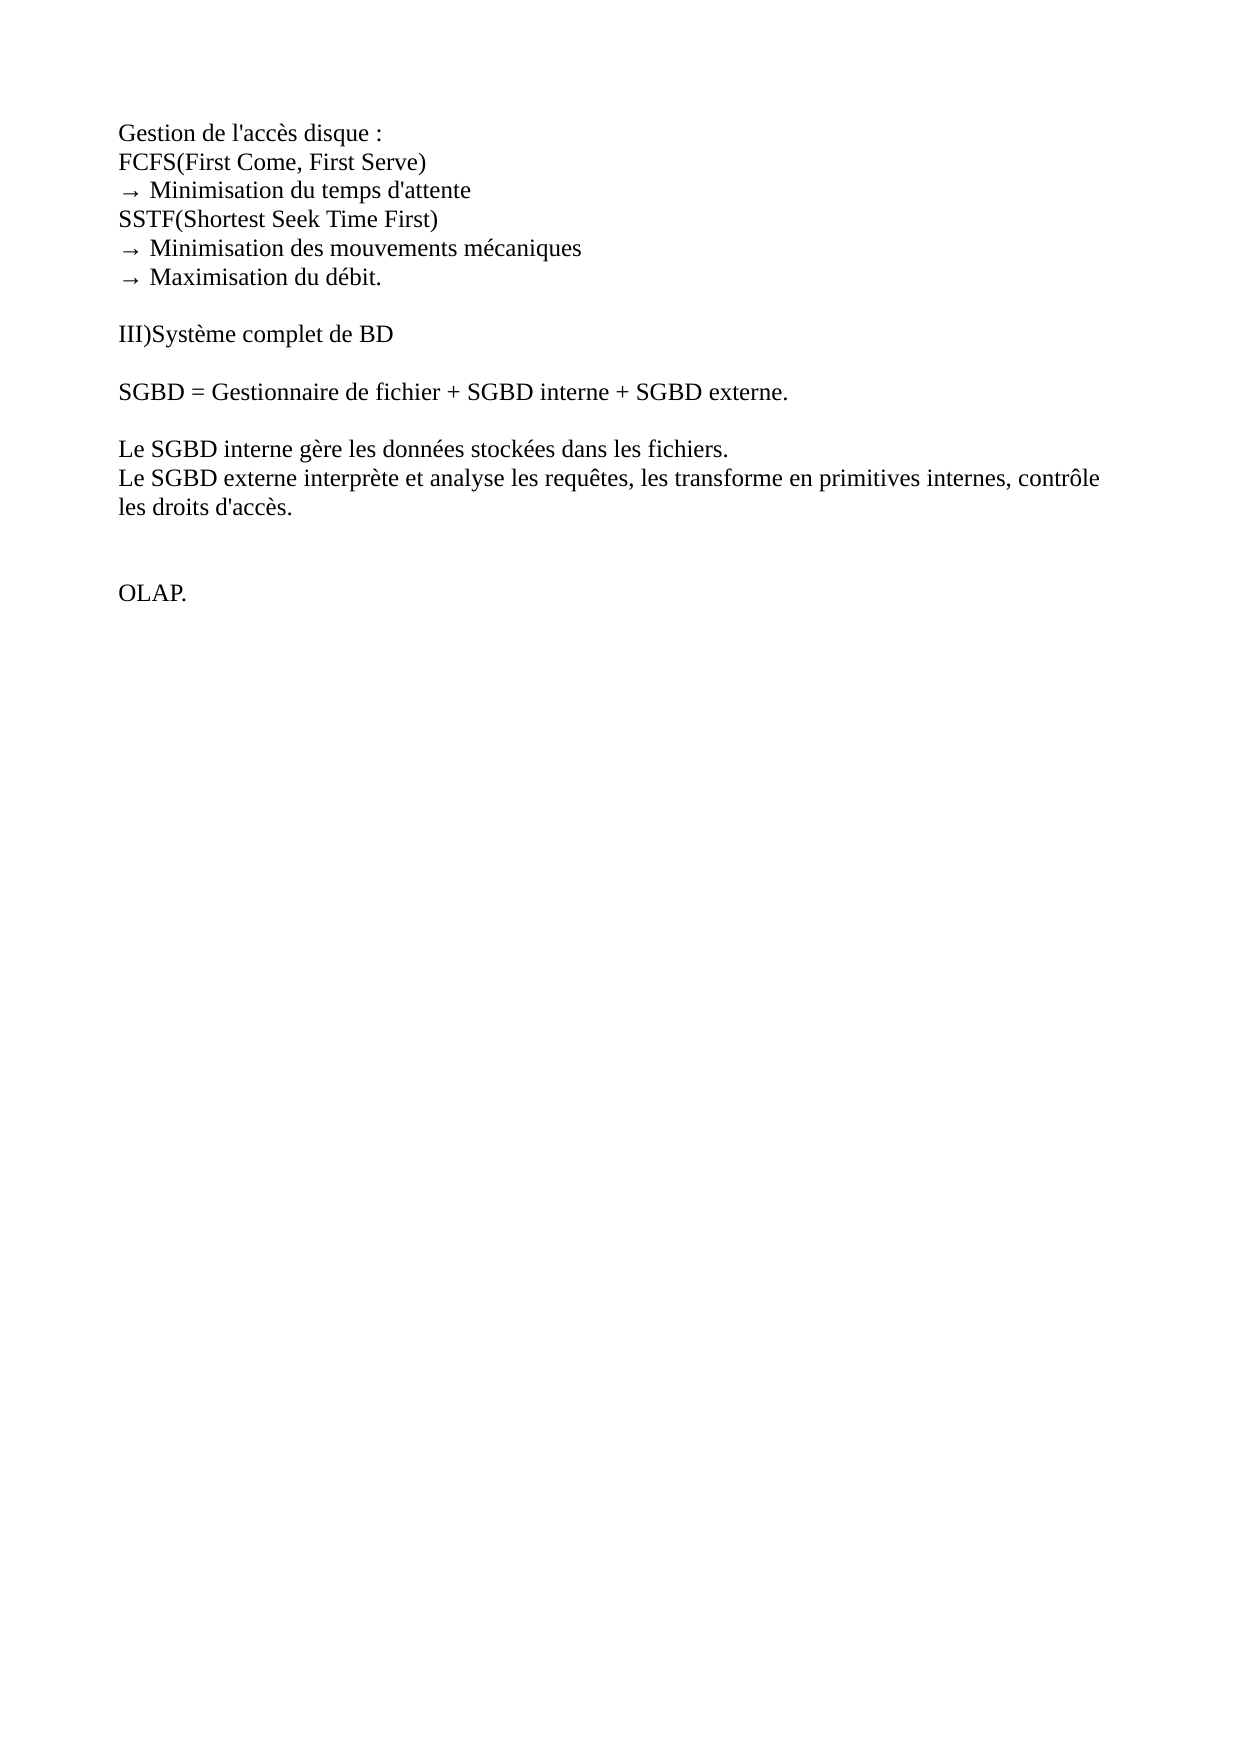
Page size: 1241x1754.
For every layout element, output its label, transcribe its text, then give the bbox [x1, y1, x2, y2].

text Le SGBD interne gère les données stockées dans les fichiers. [118, 434, 1122, 463]
text → Minimisation du temps d'attente [118, 176, 1122, 204]
text Gestion de l'accès disque : [118, 118, 1122, 147]
text III)Système complet de BD [118, 319, 1122, 348]
text Le SGBD externe interprète et analyse les requêtes, les transforme en primitives internes, contrôle les droits d'accès. [118, 463, 1122, 521]
text → Maximisation du débit. [118, 262, 1122, 291]
text SGBD = Gestionnaire de fichier + SGBD interne + SGBD externe. [118, 377, 1122, 406]
text FCFS(First Come, First Serve) [118, 147, 1122, 176]
text SSTF(Shortest Seek Time First) [118, 204, 1122, 233]
text OLAP. [118, 578, 1122, 607]
text → Minimisation des mouvements mécaniques [118, 233, 1122, 262]
